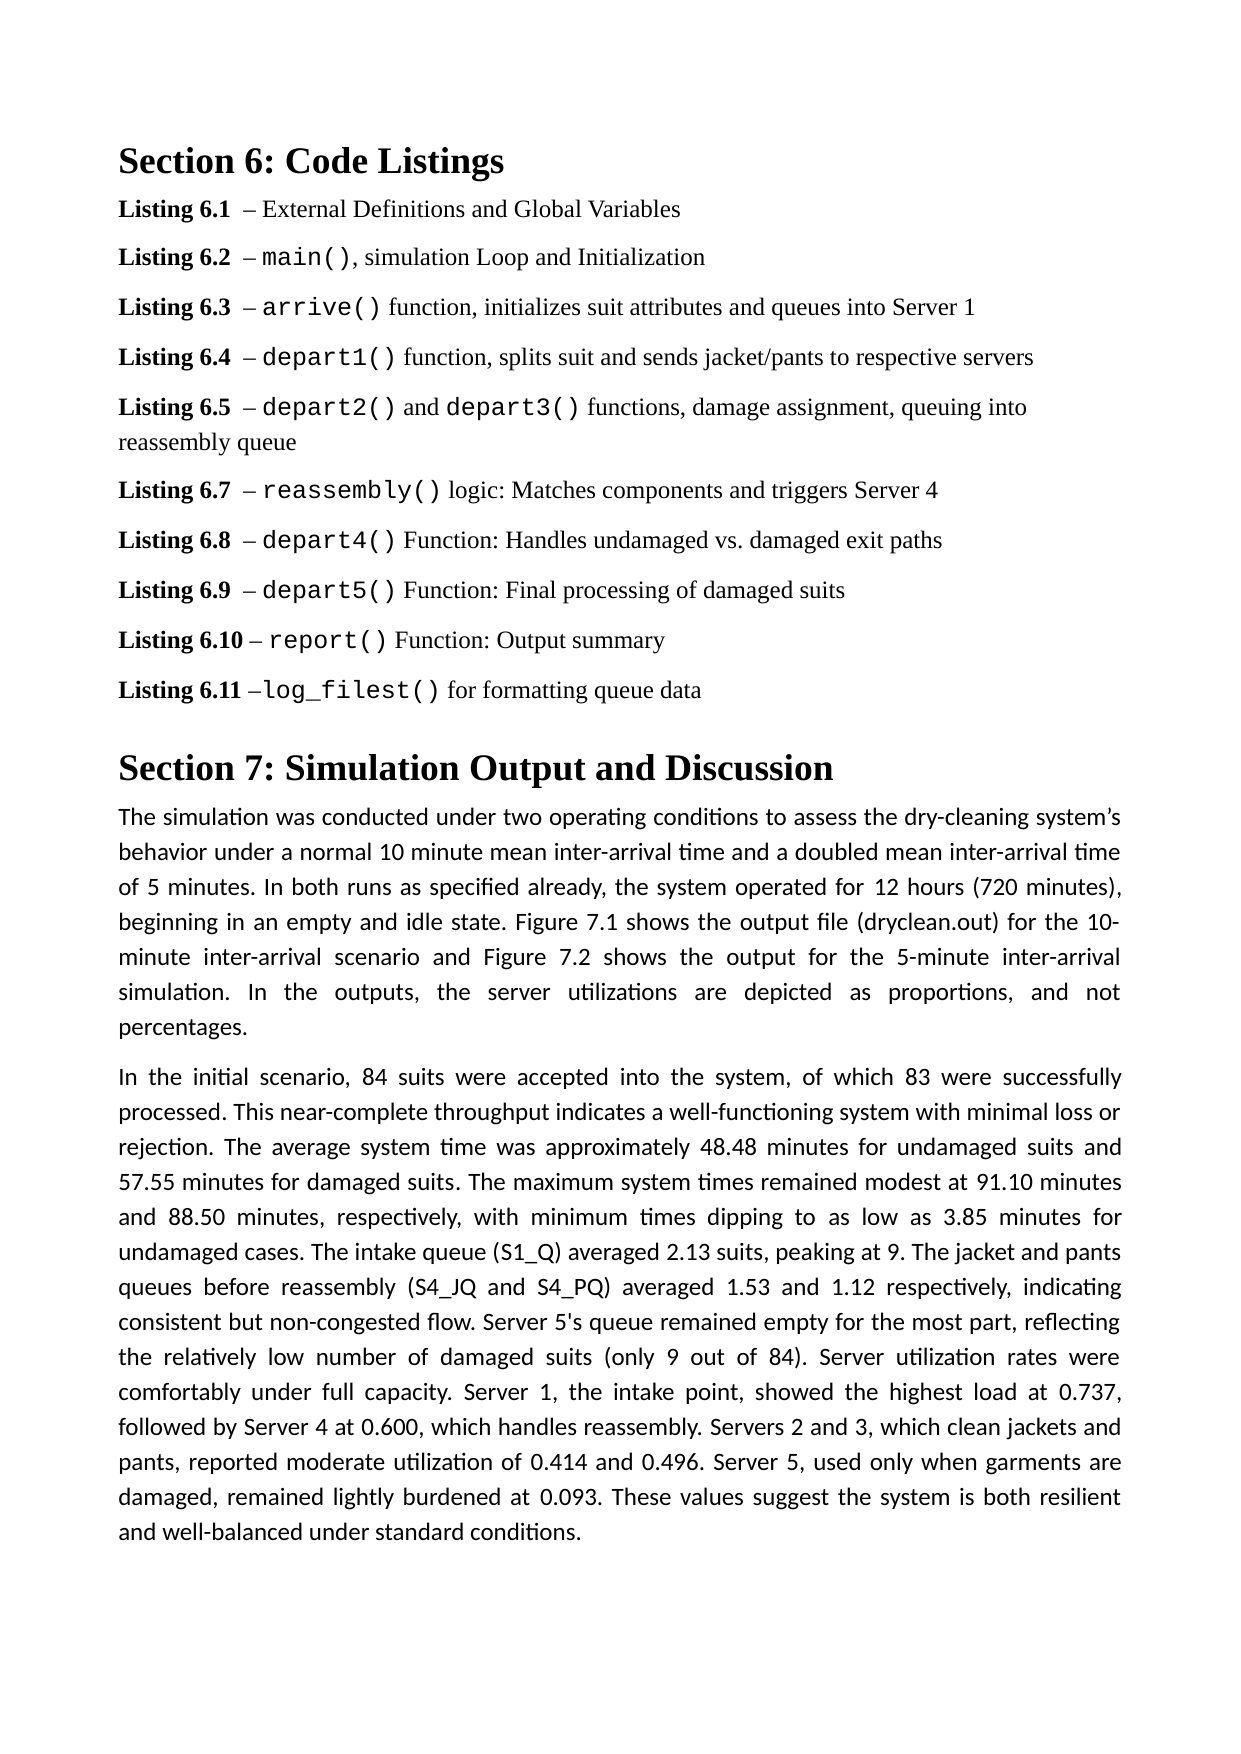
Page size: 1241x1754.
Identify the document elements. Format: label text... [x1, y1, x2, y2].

text Listing 6.7 – reassembly() logic: Matches components and triggers Server 4 [118, 475, 1122, 506]
subtitle Section 6: Code Listings [118, 139, 1122, 182]
text Listing 6.8 – depart4() Function: Handles undamaged vs. damaged exit paths [118, 525, 1122, 556]
text Listing 6.11 –log_filest() for formatting queue data [118, 675, 1122, 706]
text Listing 6.10 – report() Function: Output summary [118, 625, 1122, 656]
text In the initial scenario, 84 suits were accepted into the system, of which 83 were successfully processed. This near-complete throughput indicates a well-functioning system with minimal loss or rejection. The average system time was approximately 48.48 minutes for undamaged suits and 57.55 minutes for damaged suits. The maximum system times remained modest at 91.10 minutes and 88.50 minutes, respectively, with minimum times dipping to as low as 3.85 minutes for undamaged cases. The intake queue (S1_Q) averaged 2.13 suits, peaking at 9. The jacket and pants queues before reassembly (S4_JQ and S4_PQ) averaged 1.53 and 1.12 respectively, indicating consistent but non-congested flow. Server 5's queue remained empty for the most part, reflecting the relatively low number of damaged suits (only 9 out of 84). Server utilization rates were comfortably under full capacity. Server 1, the intake point, showed the highest load at 0.737, followed by Server 4 at 0.600, which handles reassembly. Servers 2 and 3, which clean jackets and pants, reported moderate utilization of 0.414 and 0.496. Server 5, used only when garments are damaged, remained lightly burdened at 0.093. These values suggest the system is both resilient and well-balanced under standard conditions. [118, 1061, 1122, 1546]
text Listing 6.3 – arrive() function, initializes suit attributes and queues into Server 1 [118, 292, 1122, 323]
text Listing 6.1 – External Definitions and Global Variables [118, 194, 1122, 223]
subtitle Section 7: Simulation Output and Discussion [118, 746, 1122, 789]
text The simulation was conducted under two operating conditions to assess the dry-cleaning system’s behavior under a normal 10 minute mean inter-arrival time and a doubled mean inter-arrival time of 5 minutes. In both runs as specified already, the system operated for 12 hours (720 minutes), beginning in an empty and idle state. Figure 7.1 shows the output file (dryclean.out) for the 10-minute inter-arrival scenario and Figure 7.2 shows the output for the 5-minute inter-arrival simulation. In the outputs, the server utilizations are depicted as proportions, and not percentages. [118, 801, 1122, 1042]
text Listing 6.5 – depart2() and depart3() functions, damage assignment, queuing into reassembly queue [118, 392, 1122, 456]
text Listing 6.2 – main(), simulation Loop and Initialization [118, 242, 1122, 273]
text Listing 6.9 – depart5() Function: Final processing of damaged suits [118, 575, 1122, 606]
text Listing 6.4 – depart1() function, splits suit and sends jacket/pants to respective servers [118, 342, 1122, 373]
